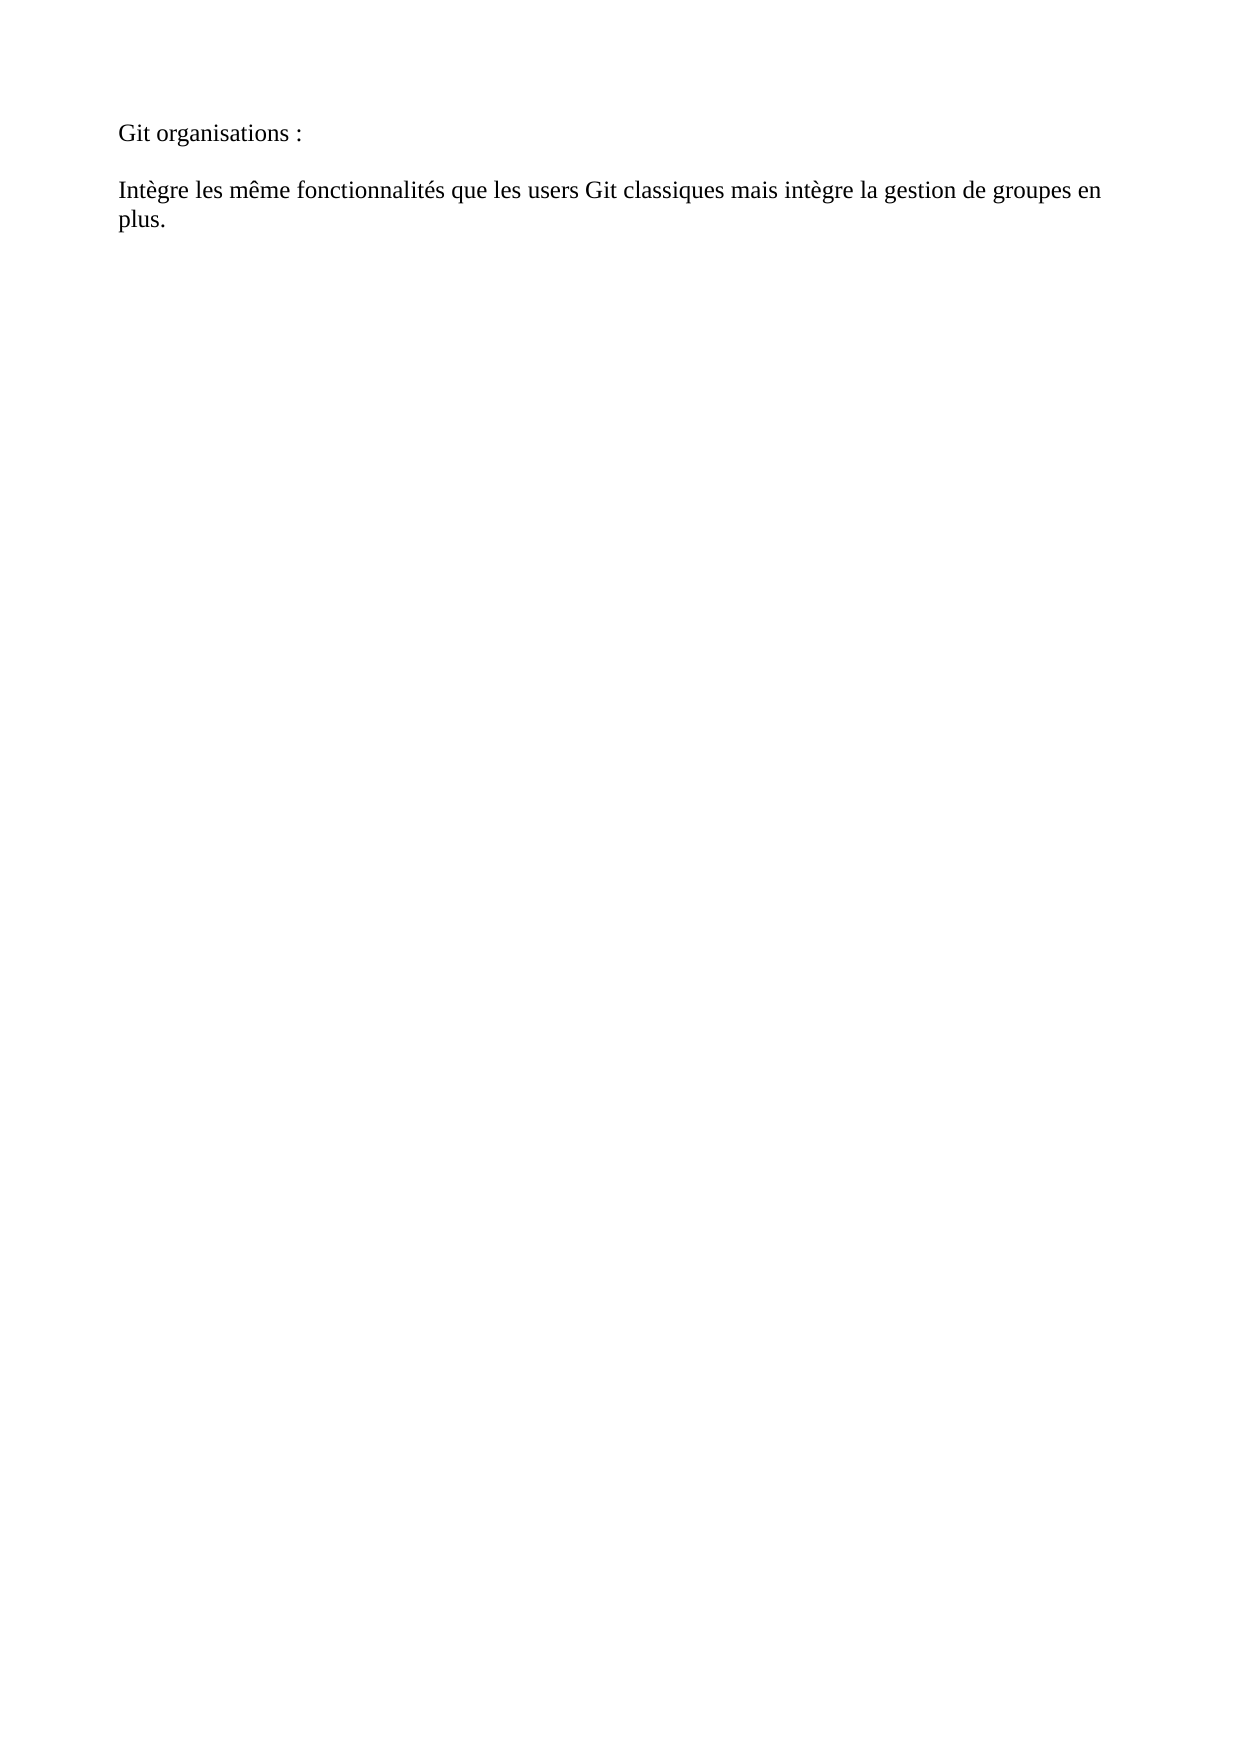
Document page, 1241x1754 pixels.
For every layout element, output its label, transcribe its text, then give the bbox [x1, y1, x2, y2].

text Git organisations : [118, 118, 1122, 147]
text Intègre les même fonctionnalités que les users Git classiques mais intègre la gestion de groupes en plus. [118, 176, 1122, 233]
